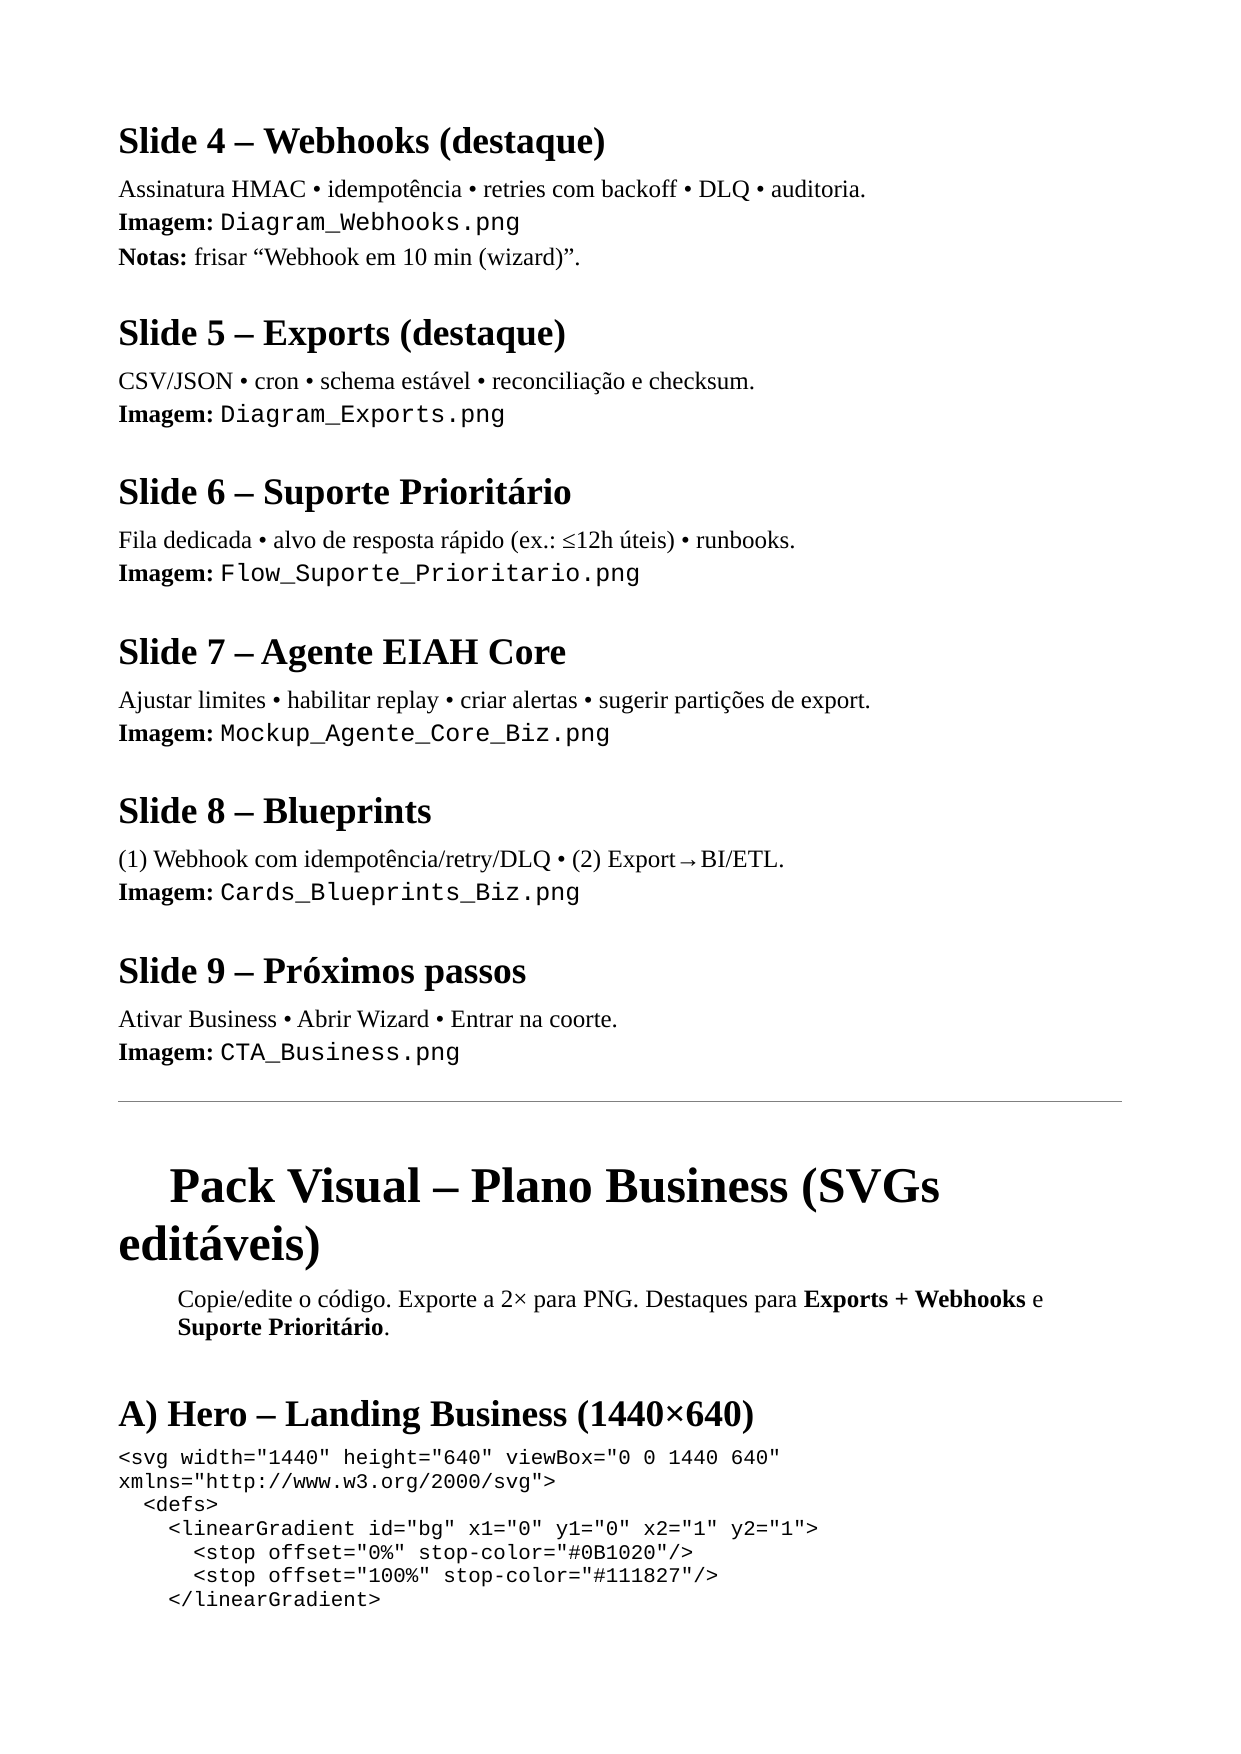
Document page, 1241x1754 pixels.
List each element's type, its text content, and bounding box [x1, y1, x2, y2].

text </linearGradient> [118, 1589, 1122, 1613]
subtitle Slide 9 – Próximos passos [118, 948, 1122, 991]
subtitle 🎨 Pack Visual – Plano Business (SVGs editáveis) [118, 1156, 1122, 1271]
text Assinatura HMAC • idempotência • retries com backoff • DLQ • auditoria. Imagem: Diagram_Webhooks.png Notas: frisar “Webhook em 10 min (wizard)”. [118, 174, 1122, 271]
text <linearGradient id="bg" x1="0" y1="0" x2="1" y2="1"> [118, 1518, 1122, 1542]
text Fila dedicada • alvo de resposta rápido (ex.: ≤12h úteis) • runbooks. Imagem: Flow_Suporte_Prioritario.png [118, 525, 1122, 589]
text <svg width="1440" height="640" viewBox="0 0 1440 640" xmlns="http://www.w3.org/2000/svg"> [118, 1447, 1122, 1494]
subtitle Slide 6 – Suporte Prioritário [118, 470, 1122, 513]
subtitle Slide 5 – Exports (destaque) [118, 310, 1122, 353]
subtitle A) Hero – Landing Business (1440×640) [118, 1391, 1122, 1434]
subtitle Slide 7 – Agente EIAH Core [118, 629, 1122, 672]
text <stop offset="0%" stop-color="#0B1020"/> [118, 1542, 1122, 1565]
subtitle Slide 8 – Blueprints [118, 789, 1122, 832]
text CSV/JSON • cron • schema estável • reconciliação e checksum. Imagem: Diagram_Exports.png [118, 366, 1122, 430]
text <defs> [118, 1494, 1122, 1518]
subtitle Slide 4 – Webhooks (destaque) [118, 118, 1122, 161]
text Ajustar limites • habilitar replay • criar alertas • sugerir partições de export. Imagem: Mockup_Agente_Core_Biz.png [118, 685, 1122, 749]
text Ativar Business • Abrir Wizard • Entrar na coorte. Imagem: CTA_Business.png [118, 1004, 1122, 1068]
text Copie/edite o código. Exporte a 2× para PNG. Destaques para Exports + Webhooks e Suporte Prioritário. [177, 1284, 1063, 1341]
text (1) Webhook com idempotência/retry/DLQ • (2) Export→BI/ETL. Imagem: Cards_Blueprints_Biz.png [118, 844, 1122, 908]
text <stop offset="100%" stop-color="#111827"/> [118, 1565, 1122, 1589]
